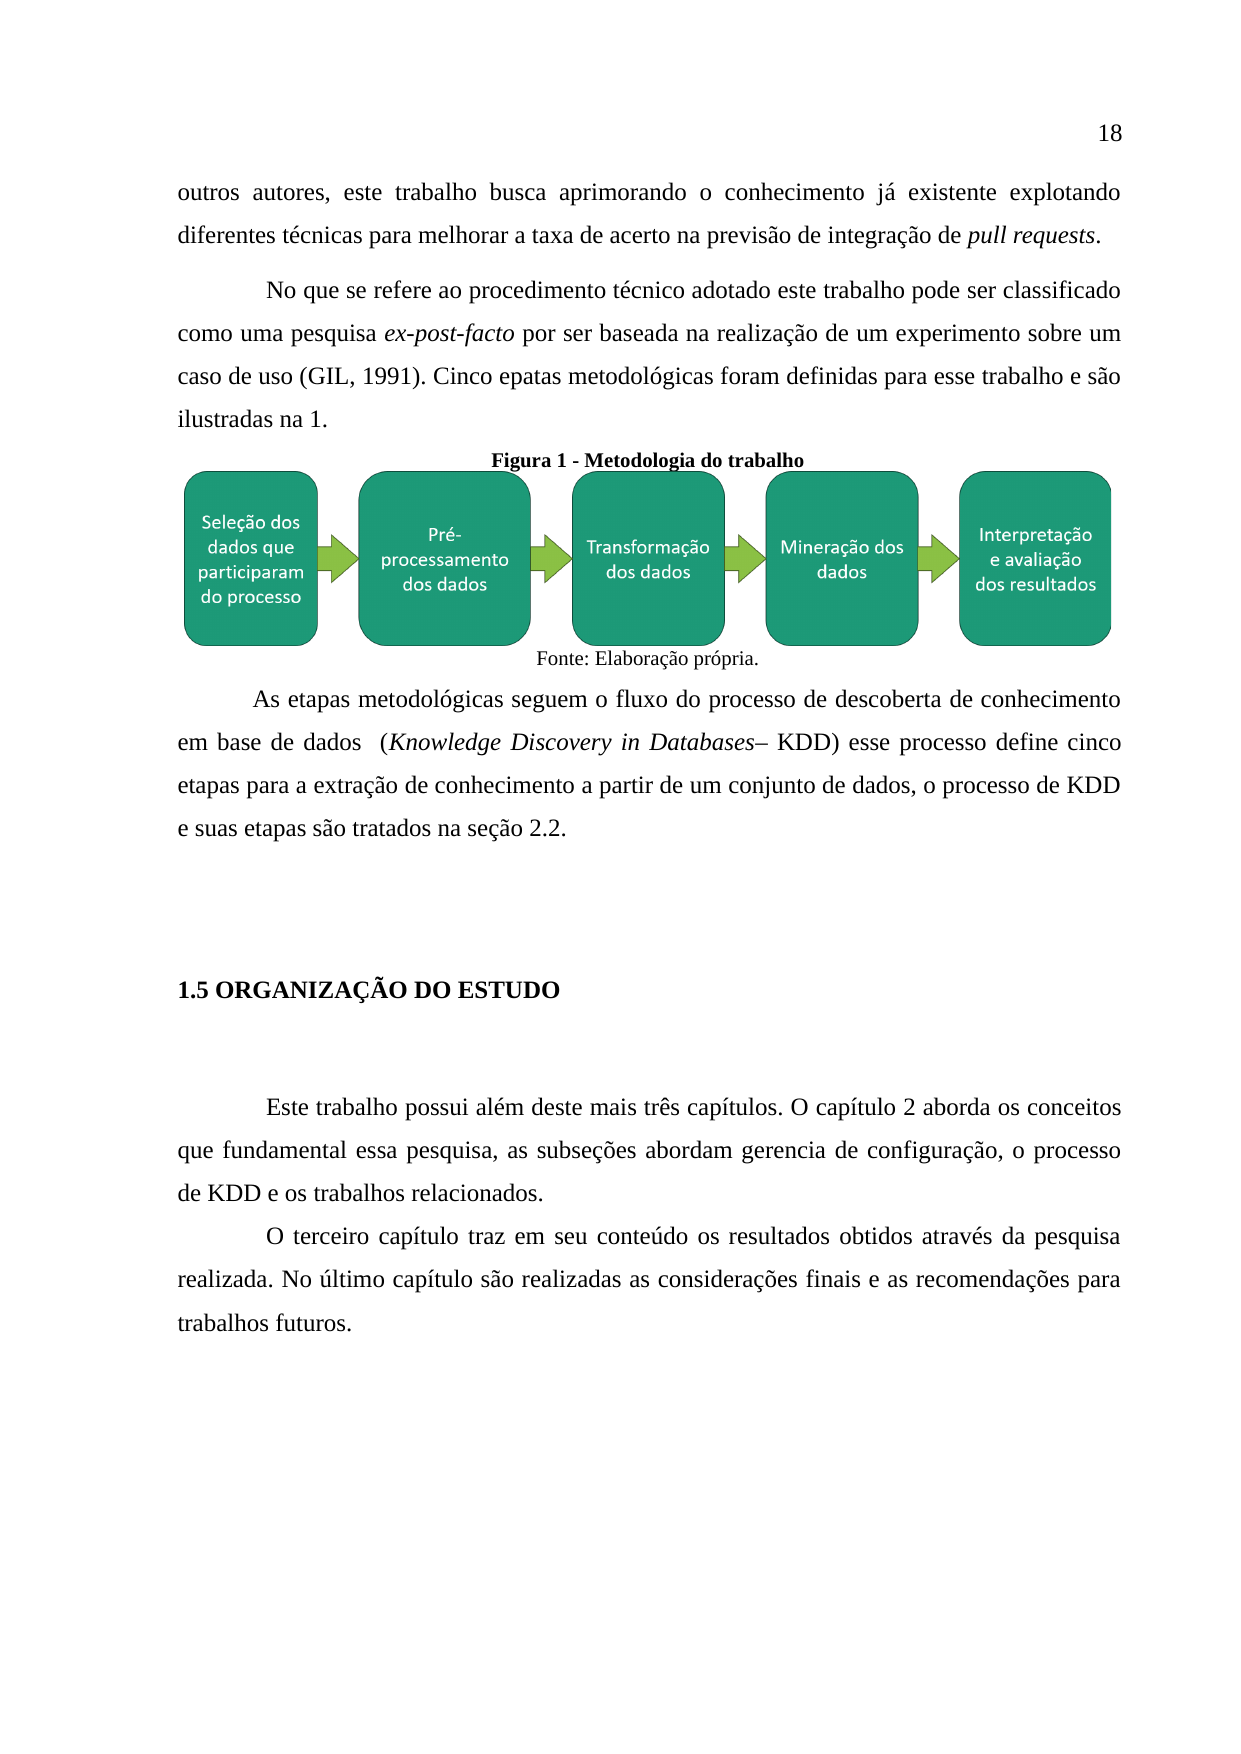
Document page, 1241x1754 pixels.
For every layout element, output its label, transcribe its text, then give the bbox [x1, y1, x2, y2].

text outros autores, este trabalho busca aprimorando o conhecimento já existente explotando diferentes técnicas para melhorar a taxa de acerto na previsão de integração de pull requests. [177, 177, 1122, 249]
text 1.5 Organização do estudo [177, 975, 1122, 1003]
text No que se refere ao procedimento técnico adotado este trabalho pode ser classificado como uma pesquisa ex-post-facto por ser baseada na realização de um experimento sobre um caso de uso (GIL, 1991). Cinco epatas metodológicas foram definidas para esse trabalho e são ilustradas na 1. [177, 275, 1122, 433]
text Figura 1 - Metodologia do trabalho [184, 448, 1111, 471]
text Fonte: Elaboração própria. [184, 646, 1111, 670]
text O terceiro capítulo traz em seu conteúdo os resultados obtidos através da pesquisa realizada. No último capítulo são realizadas as considerações finais e as recomendações para trabalhos futuros. [177, 1221, 1122, 1336]
text As etapas metodológicas seguem o fluxo do processo de descoberta de conhecimento em base de dados (Knowledge Discovery in Databases– KDD) esse processo define cinco etapas para a extração de conhecimento a partir de um conjunto de dados, o processo de KDD e suas etapas são tratados na seção 2.2. [177, 459, 1122, 842]
text Este trabalho possui além deste mais três capítulos. O capítulo 2 aborda os conceitos que fundamental essa pesquisa, as subseções abordam gerencia de configuração, o processo de KDD e os trabalhos relacionados. [177, 1092, 1122, 1207]
picture [184, 471, 1112, 646]
